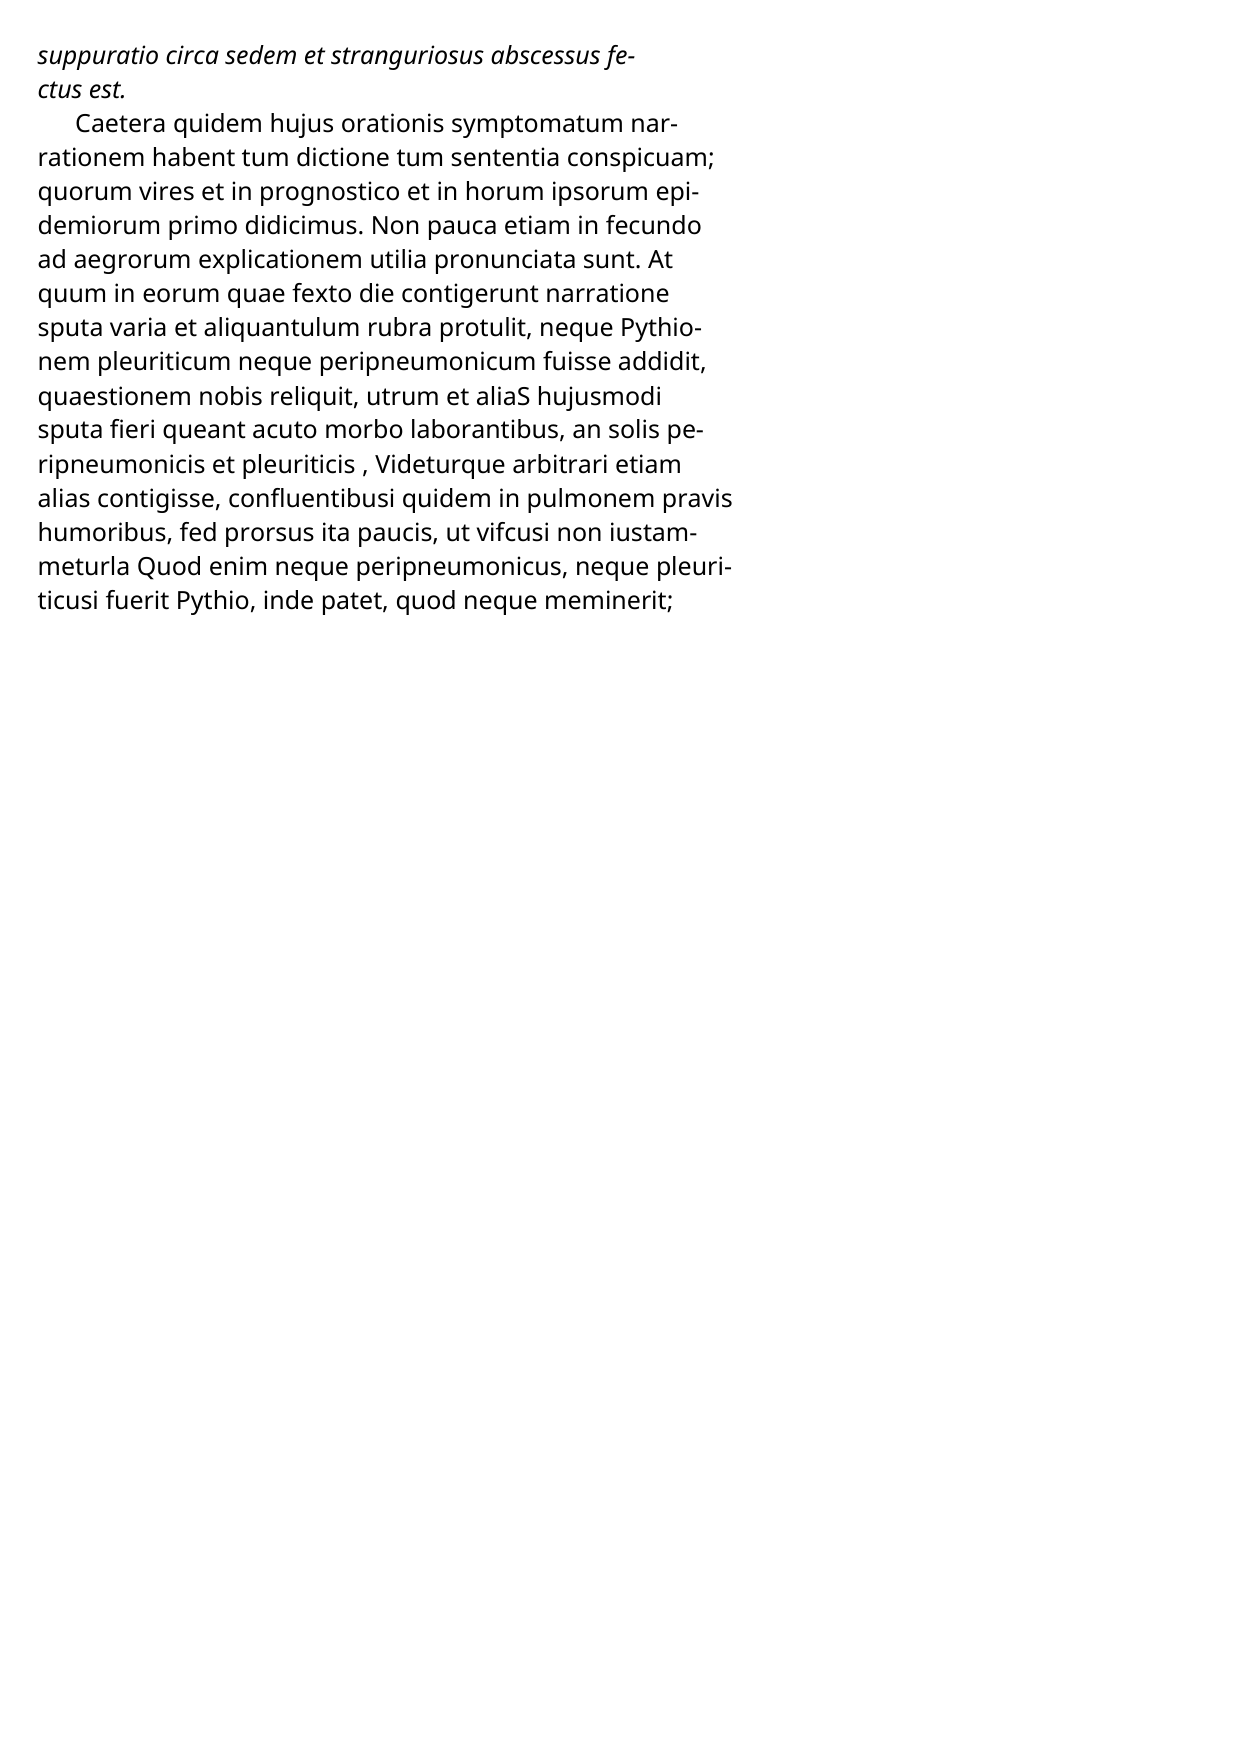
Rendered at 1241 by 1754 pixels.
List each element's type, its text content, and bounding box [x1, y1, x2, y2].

text Caetera quidem hujus orationis symptomatum nar- rationem habent tum dictione tum sententia conspicuam; quorum vires et in prognostico et in horum ipsorum epi- demiorum primo didicimus. Non pauca etiam in fecundo ad aegrorum explicationem utilia pronunciata sunt. At quum in eorum quae fexto die contigerunt narratione sputa varia et aliquantulum rubra protulit, neque Pythio- nem pleuriticum neque peripneumonicum fuisse addidit, quaestionem nobis reliquit, utrum et aliaS hujusmodi sputa fieri queant acuto morbo laborantibus, an solis pe- ripneumonicis et pleuriticis , Videturque arbitrari etiam alias contigisse, confluentibusi quidem in pulmonem pravis humoribus, fed prorsus ita paucis, ut vifcusi non iustam- meturla Quod enim neque peripneumonicus, neque pleuri- ticusi fuerit Pythio, inde patet, quod neque meminerit; [37, 106, 1203, 617]
text suppuratio circa sedem et stranguriosus abscessus fe- ctus est. [37, 37, 1203, 106]
